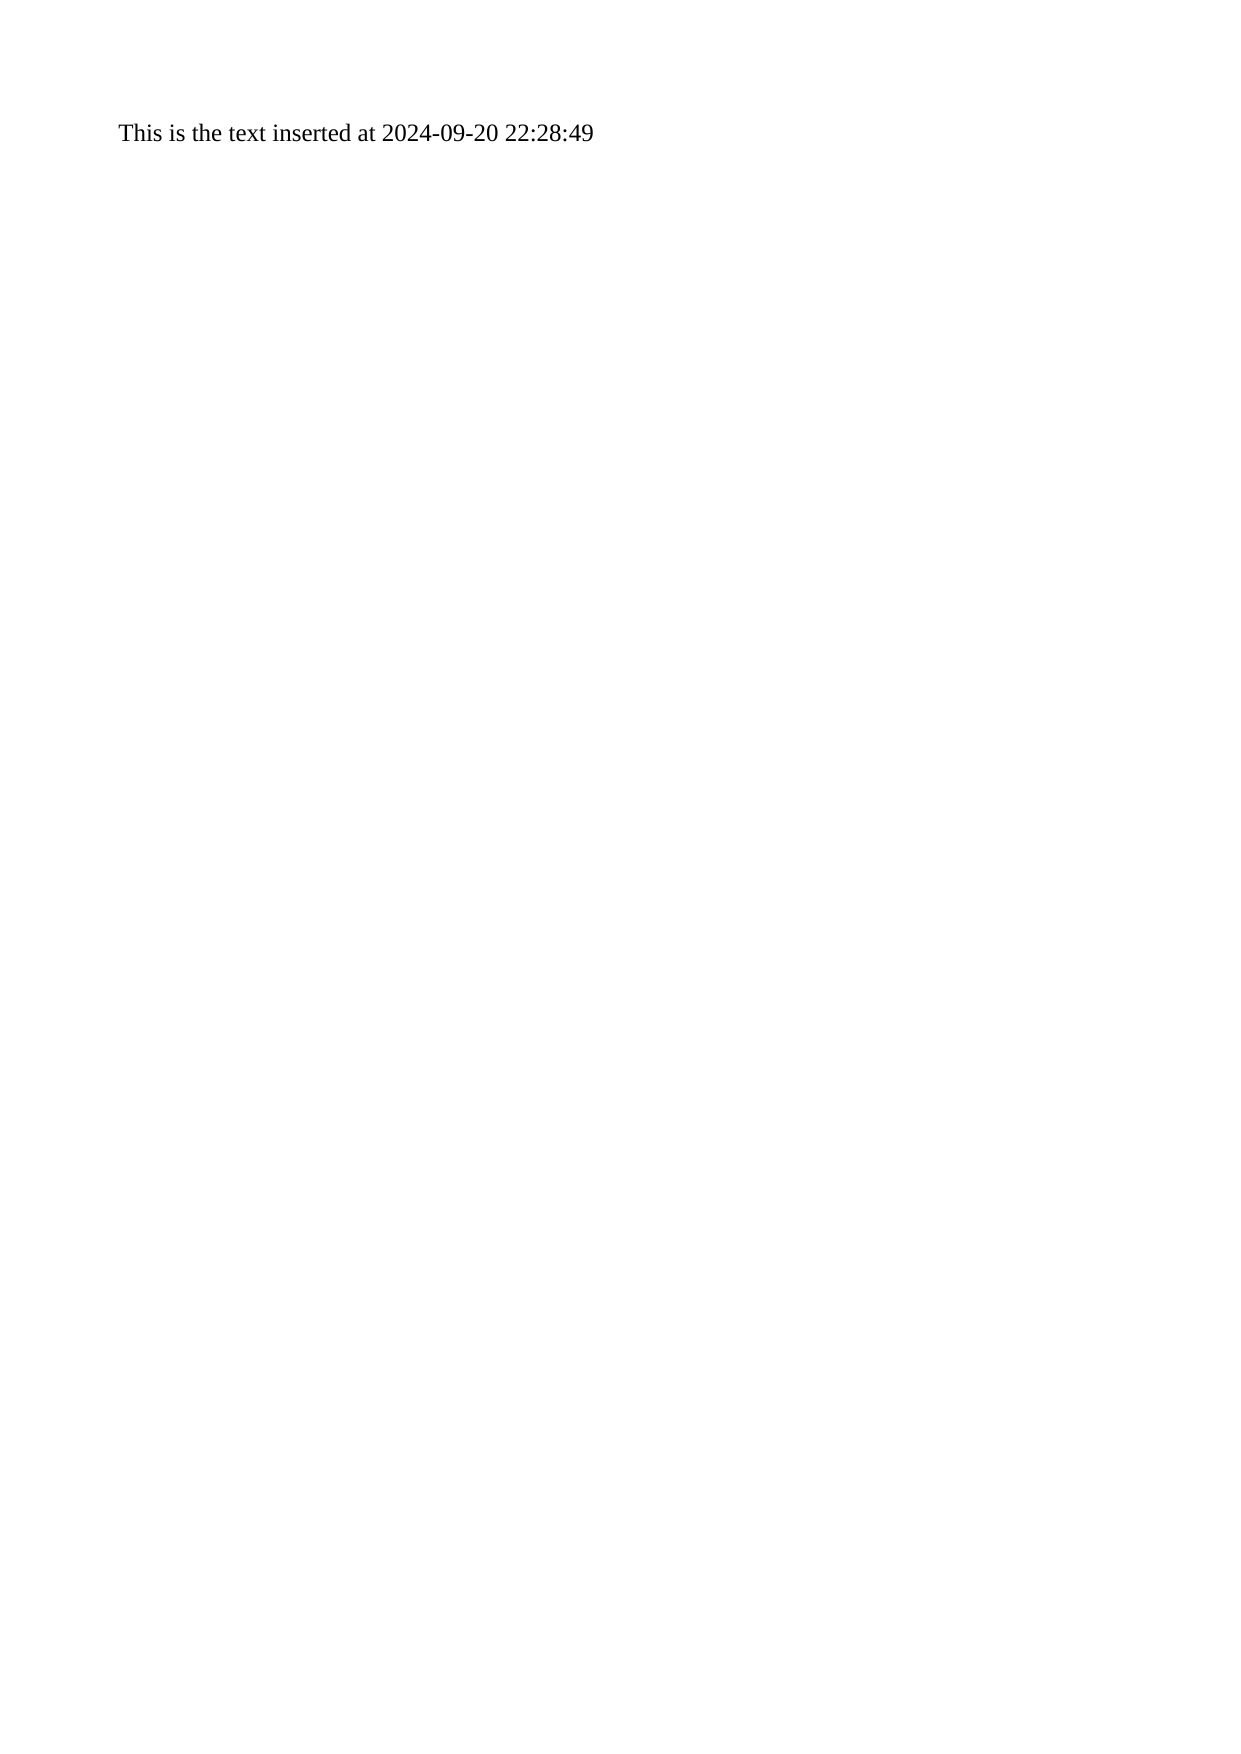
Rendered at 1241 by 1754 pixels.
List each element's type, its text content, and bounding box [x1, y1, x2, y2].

text This is the text inserted at 2024-09-20 22:28:49 [118, 118, 1122, 176]
